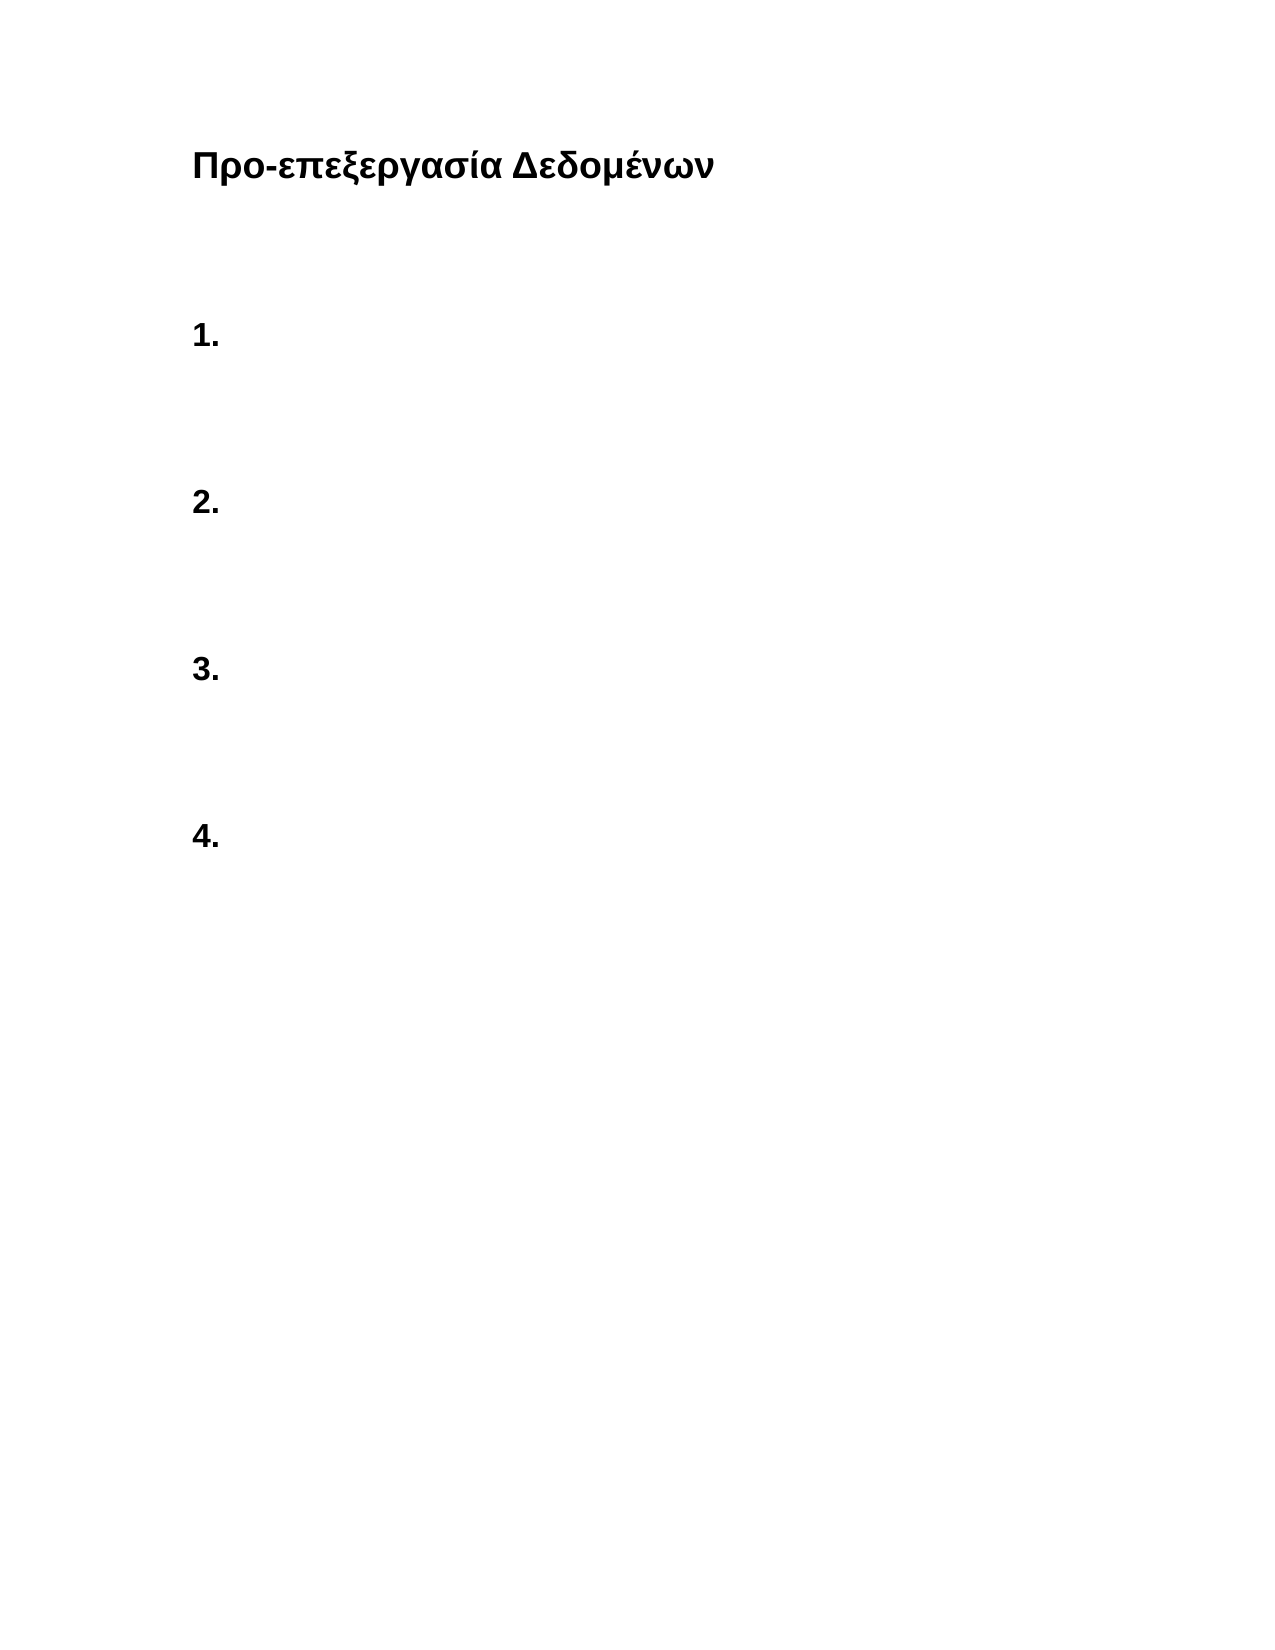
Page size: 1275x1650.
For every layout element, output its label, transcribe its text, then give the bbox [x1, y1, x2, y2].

subtitle 3. [118, 649, 1157, 687]
subtitle 2. [118, 482, 1157, 520]
subtitle 4. [118, 816, 1157, 854]
subtitle 1. [118, 315, 1157, 353]
subtitle Προ-επεξεργασία Δεδομένων [118, 143, 1157, 186]
